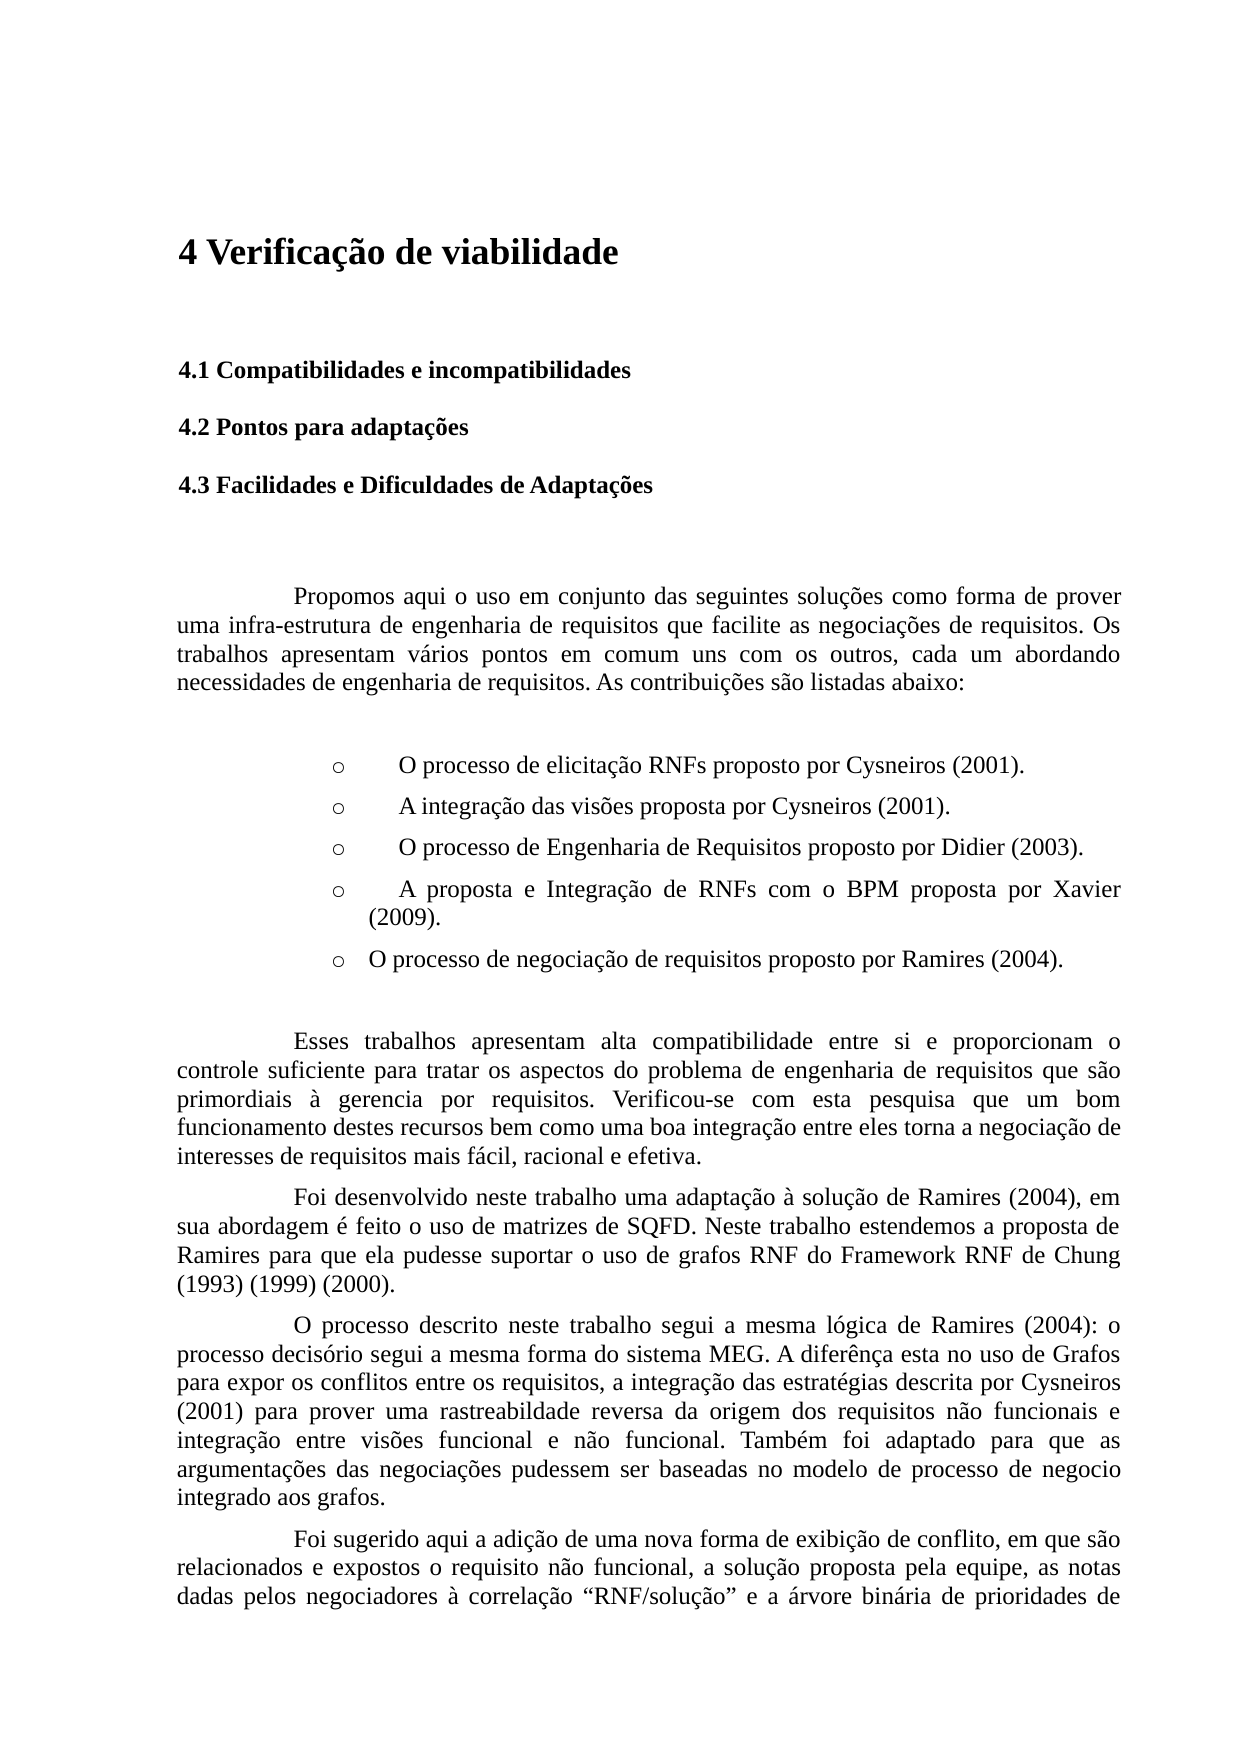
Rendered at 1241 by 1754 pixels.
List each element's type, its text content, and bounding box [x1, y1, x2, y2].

list A proposta e Integração de RNFs com o BPM proposta por Xavier (2009). [331, 874, 1122, 931]
text Foi desenvolvido neste trabalho uma adaptação à solução de Ramires (2004), em sua abordagem é feito o uso de matrizes de SQFD. Neste trabalho estendemos a proposta de Ramires para que ela pudesse suportar o uso de grafos RNF do Framework RNF de Chung (1993) (1999) (2000). [177, 1182, 1122, 1297]
text Foi sugerido aqui a adição de uma nova forma de exibição de conflito, em que são relacionados e expostos o requisito não funcional, a solução proposta pela equipe, as notas dadas pelos negociadores à correlação “RNF/solução” e a árvore binária de prioridades de [177, 1524, 1122, 1610]
list O processo de negociação de requisitos proposto por Ramires (2004). [331, 944, 1122, 972]
list O processo de elicitação RNFs proposto por Cysneiros (2001). [331, 750, 1122, 779]
text Esses trabalhos apresentam alta compatibilidade entre si e proporcionam o controle suficiente para tratar os aspectos do problema de engenharia de requisitos que são primordiais à gerencia por requisitos. Verificou-se com esta pesquisa que um bom funcionamento destes recursos bem como uma boa integração entre eles torna a negociação de interesses de requisitos mais fácil, racional e efetiva. [177, 1026, 1122, 1170]
list O processo de Engenharia de Requisitos proposto por Didier (2003). [331, 832, 1122, 861]
list A integração das visões proposta por Cysneiros (2001). [331, 791, 1122, 820]
text O processo descrito neste trabalho segui a mesma lógica de Ramires (2004): o processo decisório segui a mesma forma do sistema MEG. A diferênça esta no uso de Grafos para expor os conflitos entre os requisitos, a integração das estratégias descrita por Cysneiros (2001) para prover uma rastreabildade reversa da origem dos requisitos não funcionais e integração entre visões funcional e não funcional. Também foi adaptado para que as argumentações das negociações pudessem ser baseadas no modelo de processo de negocio integrado aos grafos. [177, 1310, 1122, 1511]
text 4.3 Facilidades e Dificuldades de Adaptações [178, 470, 1122, 499]
text Propomos aqui o uso em conjunto das seguintes soluções como forma de prover uma infra-estrutura de engenharia de requisitos que facilite as negociações de requisitos. Os trabalhos apresentam vários pontos em comum uns com os outros, cada um abordando necessidades de engenharia de requisitos. As contribuições são listadas abaixo: [177, 581, 1122, 696]
text 4.2 Pontos para adaptações [178, 412, 1122, 441]
text 4 Verificação de viabilidade [178, 229, 1122, 272]
text 4.1 Compatibilidades e incompatibilidades [178, 355, 1122, 384]
